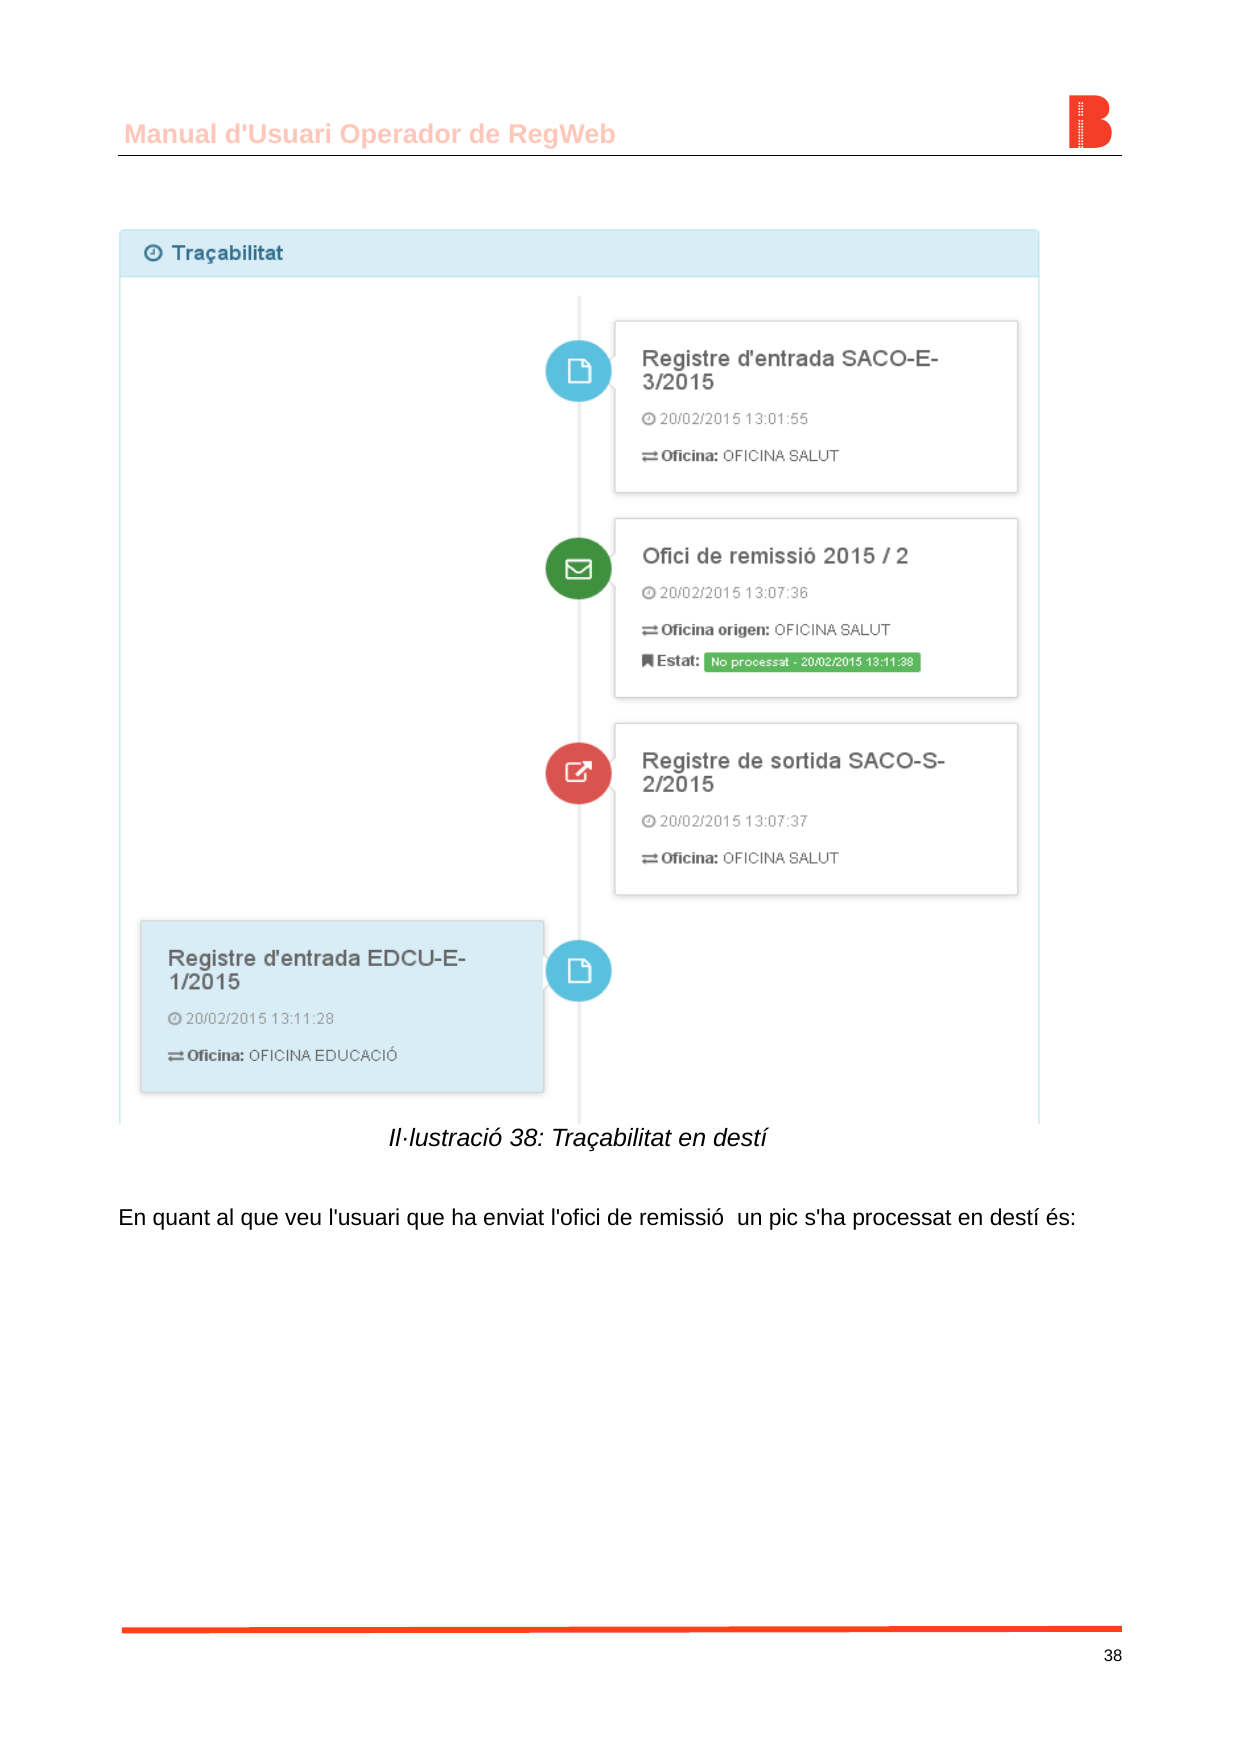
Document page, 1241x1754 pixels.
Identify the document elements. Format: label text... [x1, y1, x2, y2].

text Il·lustració 38: Traçabilitat en destí [118, 1124, 1040, 1152]
text En quant al que veu l'usuari que ha enviat l'ofici de remissió un pic s'ha processat en destí és: [118, 1203, 1122, 1230]
picture [1063, 94, 1117, 150]
picture [118, 228, 1040, 1124]
